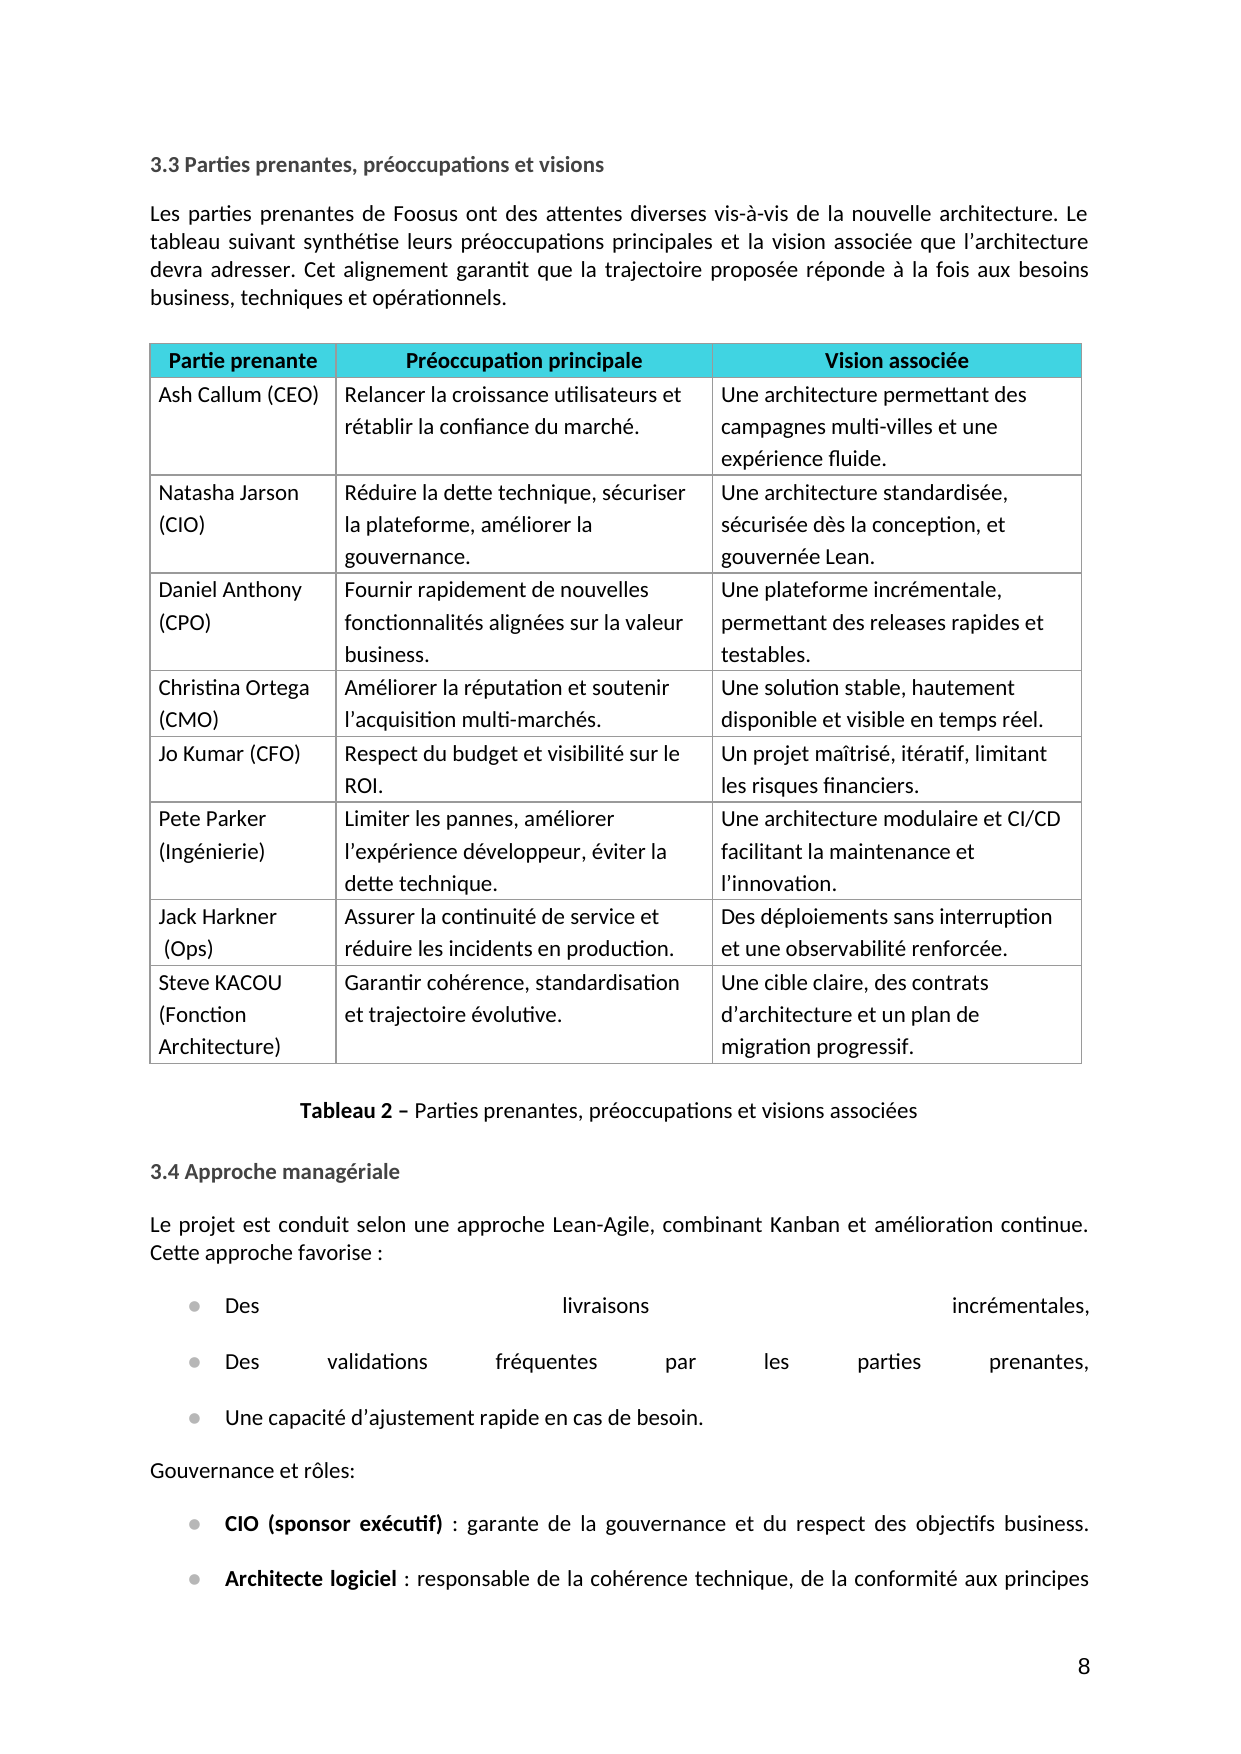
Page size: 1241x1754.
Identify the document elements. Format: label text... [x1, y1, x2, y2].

table_cell Daniel Anthony (CPO) [151, 574, 335, 670]
table_cell Natasha Jarson (CIO) [151, 476, 335, 572]
table_cell Steve KACOU (Fonction Architecture) [151, 966, 335, 1062]
list Des validations fréquentes par les parties prenantes, [187, 1347, 1090, 1403]
table_cell Ash Callum (CEO) [151, 378, 335, 474]
table_cell Assurer la continuité de service et réduire les incidents en production. [337, 900, 712, 965]
table_header Partie prenante [151, 344, 335, 377]
table_cell Un projet maîtrisé, itératif, limitant les risques financiers. [713, 737, 1081, 801]
table_cell Respect du budget et visibilité sur le ROI. [337, 737, 712, 801]
table_cell Une cible claire, des contrats d’architecture et un plan de migration progressif. [713, 966, 1081, 1062]
subtitle 3.4 Approche managériale [150, 1157, 1090, 1185]
table_cell Jack Harkner (Ops) [151, 900, 335, 965]
table_cell Une architecture modulaire et CI/CD facilitant la maintenance et l’innovation. [713, 803, 1081, 899]
table_cell Christina Ortega (CMO) [151, 671, 335, 736]
table_cell Une architecture permettant des campagnes multi-villes et une expérience fluide. [713, 378, 1081, 474]
list Des livraisons incrémentales, [187, 1291, 1090, 1347]
table_cell Une plateforme incrémentale, permettant des releases rapides et testables. [713, 574, 1081, 670]
table_cell Relancer la croissance utilisateurs et rétablir la confiance du marché. [337, 378, 712, 474]
table_cell Limiter les pannes, améliorer l’expérience développeur, éviter la dette technique. [337, 803, 712, 899]
table_cell Fournir rapidement de nouvelles fonctionnalités alignées sur la valeur business. [337, 574, 712, 670]
list Une capacité d’ajustement rapide en cas de besoin. [187, 1403, 1090, 1431]
table_cell Une architecture standardisée, sécurisée dès la conception, et gouvernée Lean. [713, 476, 1081, 572]
table_cell Améliorer la réputation et soutenir l’acquisition multi-marchés. [337, 671, 712, 736]
text Les parties prenantes de Foosus ont des attentes diverses vis-à-vis de la nouvelle architecture. Le tableau suivant synthétise leurs préoccupations principales et la vision associée que l’architecture devra adresser. Cet alignement garantit que la trajectoire proposée réponde à la fois aux besoins business, techniques et opérationnels. [150, 199, 1090, 311]
table_header Préoccupation principale [337, 344, 712, 377]
text Le projet est conduit selon une approche Lean-Agile, combinant Kanban et amélioration continue. Cette approche favorise : [150, 1210, 1090, 1266]
table_cell Garantir cohérence, standardisation et trajectoire évolutive. [337, 966, 712, 1062]
list Architecte logiciel : responsable de la cohérence technique, de la conformité aux principes [187, 1564, 1090, 1592]
table_header Vision associée [713, 344, 1081, 377]
text Gouvernance et rôles: [150, 1456, 1090, 1484]
subtitle 3.3 Parties prenantes, préoccupations et visions [150, 150, 1090, 178]
table_cell Des déploiements sans interruption et une observabilité renforcée. [713, 900, 1081, 965]
table_cell Réduire la dette technique, sécuriser la plateforme, améliorer la gouvernance. [337, 476, 712, 572]
table_cell Pete Parker (Ingénierie) [151, 803, 335, 899]
table_cell Une solution stable, hautement disponible et visible en temps réel. [713, 671, 1081, 736]
subtitle Tableau 2 – Parties prenantes, préoccupations et visions associées [300, 1096, 1090, 1124]
table_cell Jo Kumar (CFO) [151, 737, 335, 801]
list CIO (sponsor exécutif) : garante de la gouvernance et du respect des objectifs business. [187, 1509, 1090, 1564]
